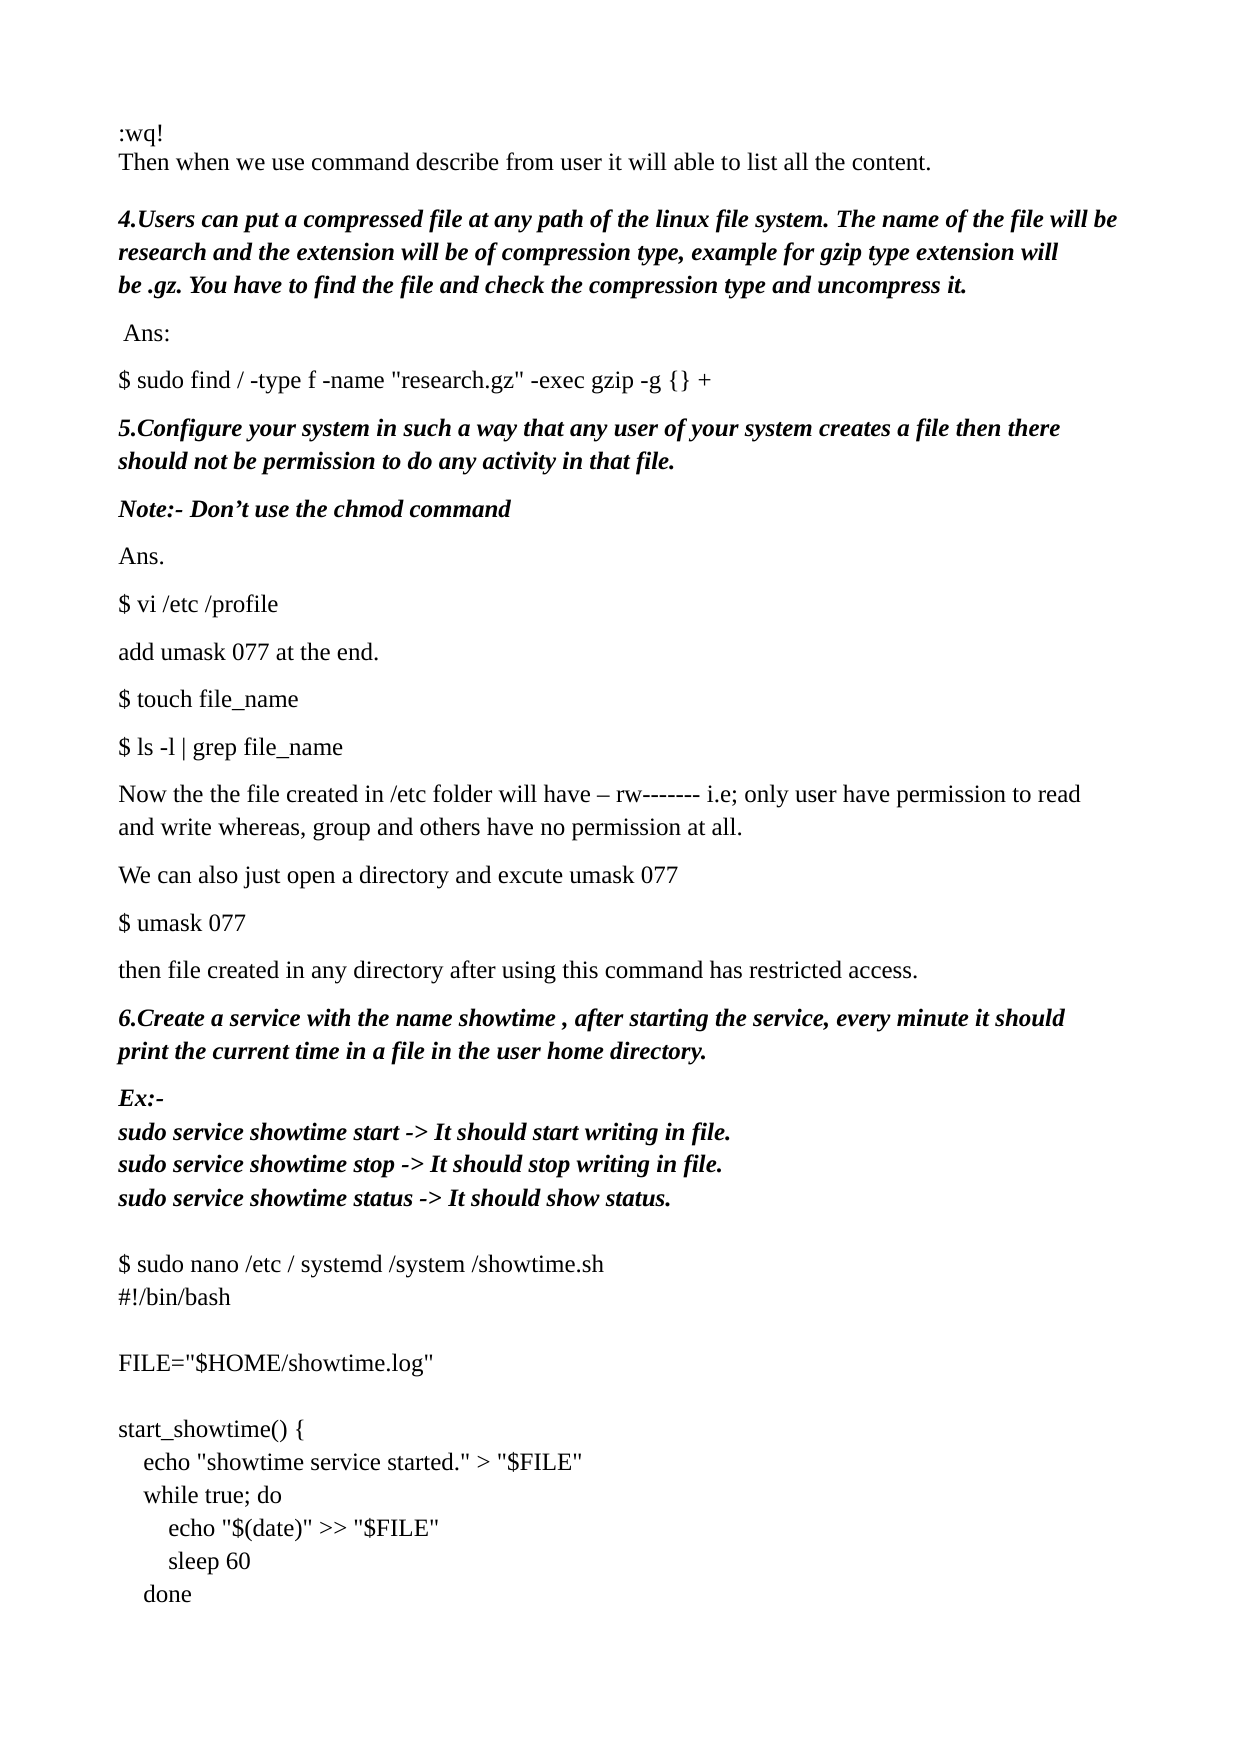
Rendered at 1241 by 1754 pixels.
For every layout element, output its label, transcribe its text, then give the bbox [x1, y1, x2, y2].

text We can also just open a directory and excute umask 077 [118, 860, 1122, 889]
text 5.Configure your system in such a way that any user of your system creates a file then there should not be permission to do any activity in that file. [118, 413, 1122, 475]
text $ touch file_name [118, 684, 1122, 713]
text start_showtime() { [118, 1414, 1122, 1442]
text sudo service showtime stop -> It should stop writing in file. [118, 1149, 1122, 1178]
text Then when we use command describe from user it will able to list all the content. [118, 147, 1122, 176]
text $ sudo find / -type f -name "research.gz" -exec gzip -g {} + [118, 366, 1122, 394]
text Ex:- [118, 1083, 1122, 1112]
text sudo service showtime start -> It should start writing in file. [118, 1117, 1122, 1145]
text FILE="$HOME/showtime.log" [118, 1348, 1122, 1376]
text echo "$(date)" >> "$FILE" [118, 1513, 1122, 1542]
text :wq! [118, 118, 1122, 147]
text $ ls -l | grep file_name [118, 732, 1122, 761]
text Ans. [118, 541, 1122, 570]
text Note:- Don’t use the chmod command [118, 494, 1122, 523]
text Now the the file created in /etc folder will have – rw------- i.e; only user have permission to read and write whereas, group and others have no permission at all. [118, 779, 1122, 841]
text sudo service showtime status -> It should show status. [118, 1183, 1122, 1211]
text done [118, 1579, 1122, 1608]
text while true; do [118, 1480, 1122, 1508]
text $ vi /etc /profile [118, 589, 1122, 618]
text sleep 60 [118, 1546, 1122, 1574]
text #!/bin/bash [118, 1282, 1122, 1310]
text then file created in any directory after using this command has restricted access. [118, 955, 1122, 984]
text add umask 077 at the end. [118, 637, 1122, 665]
text 4.Users can put a compressed file at any path of the linux file system. The name of the file will be research and the extension will be of compression type, example for gzip type extension will be .gz. You have to find the file and check the compression type and uncompress it. [118, 204, 1122, 299]
text $ umask 077 [118, 908, 1122, 936]
text 6.Create a service with the name showtime , after starting the service, every minute it should print the current time in a file in the user home directory. [118, 1003, 1122, 1065]
text Ans: [118, 318, 1122, 347]
text $ sudo nano /etc / systemd /system /showtime.sh [118, 1249, 1122, 1277]
text echo "showtime service started." > "$FILE" [118, 1447, 1122, 1476]
